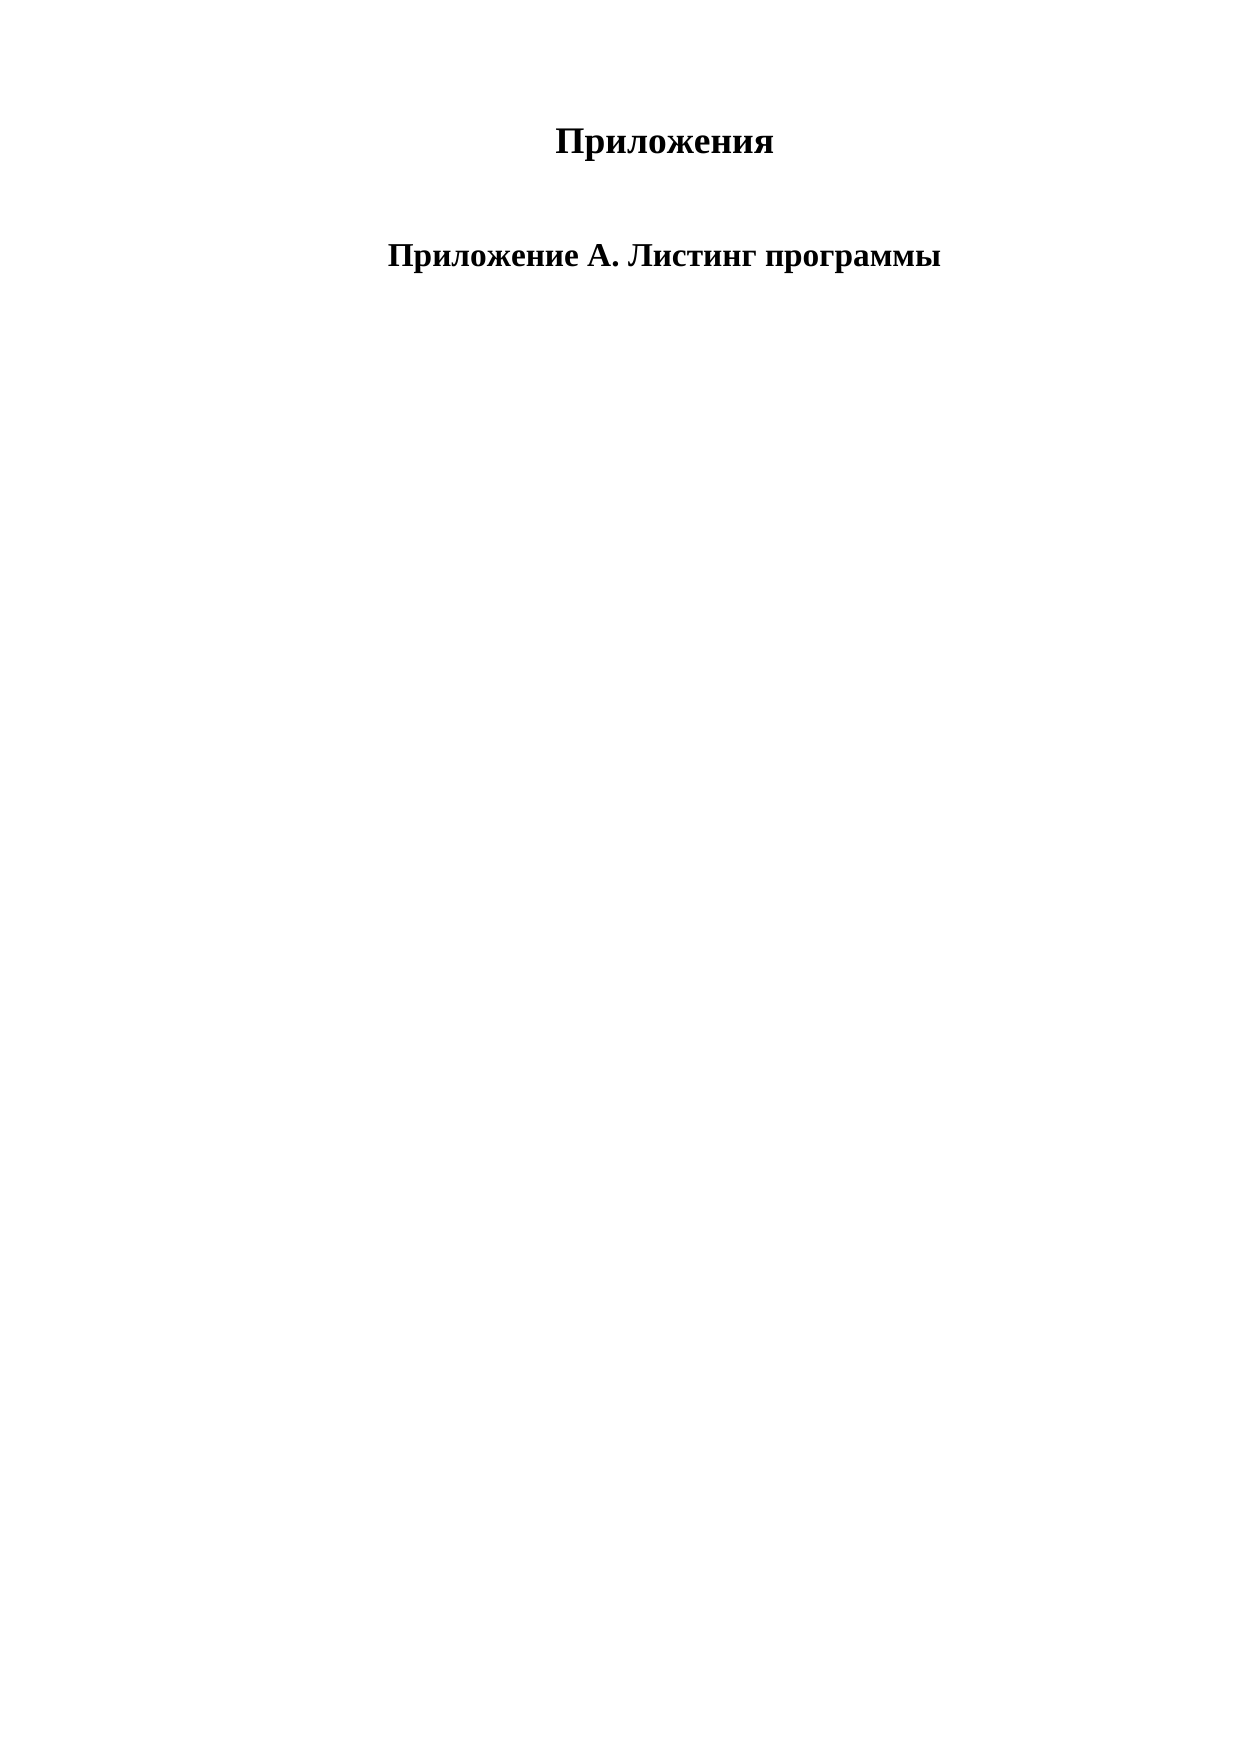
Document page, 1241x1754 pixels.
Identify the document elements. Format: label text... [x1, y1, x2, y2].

subtitle Приложение А. Листинг программы [177, 236, 1152, 274]
subtitle Приложения [177, 118, 1152, 161]
